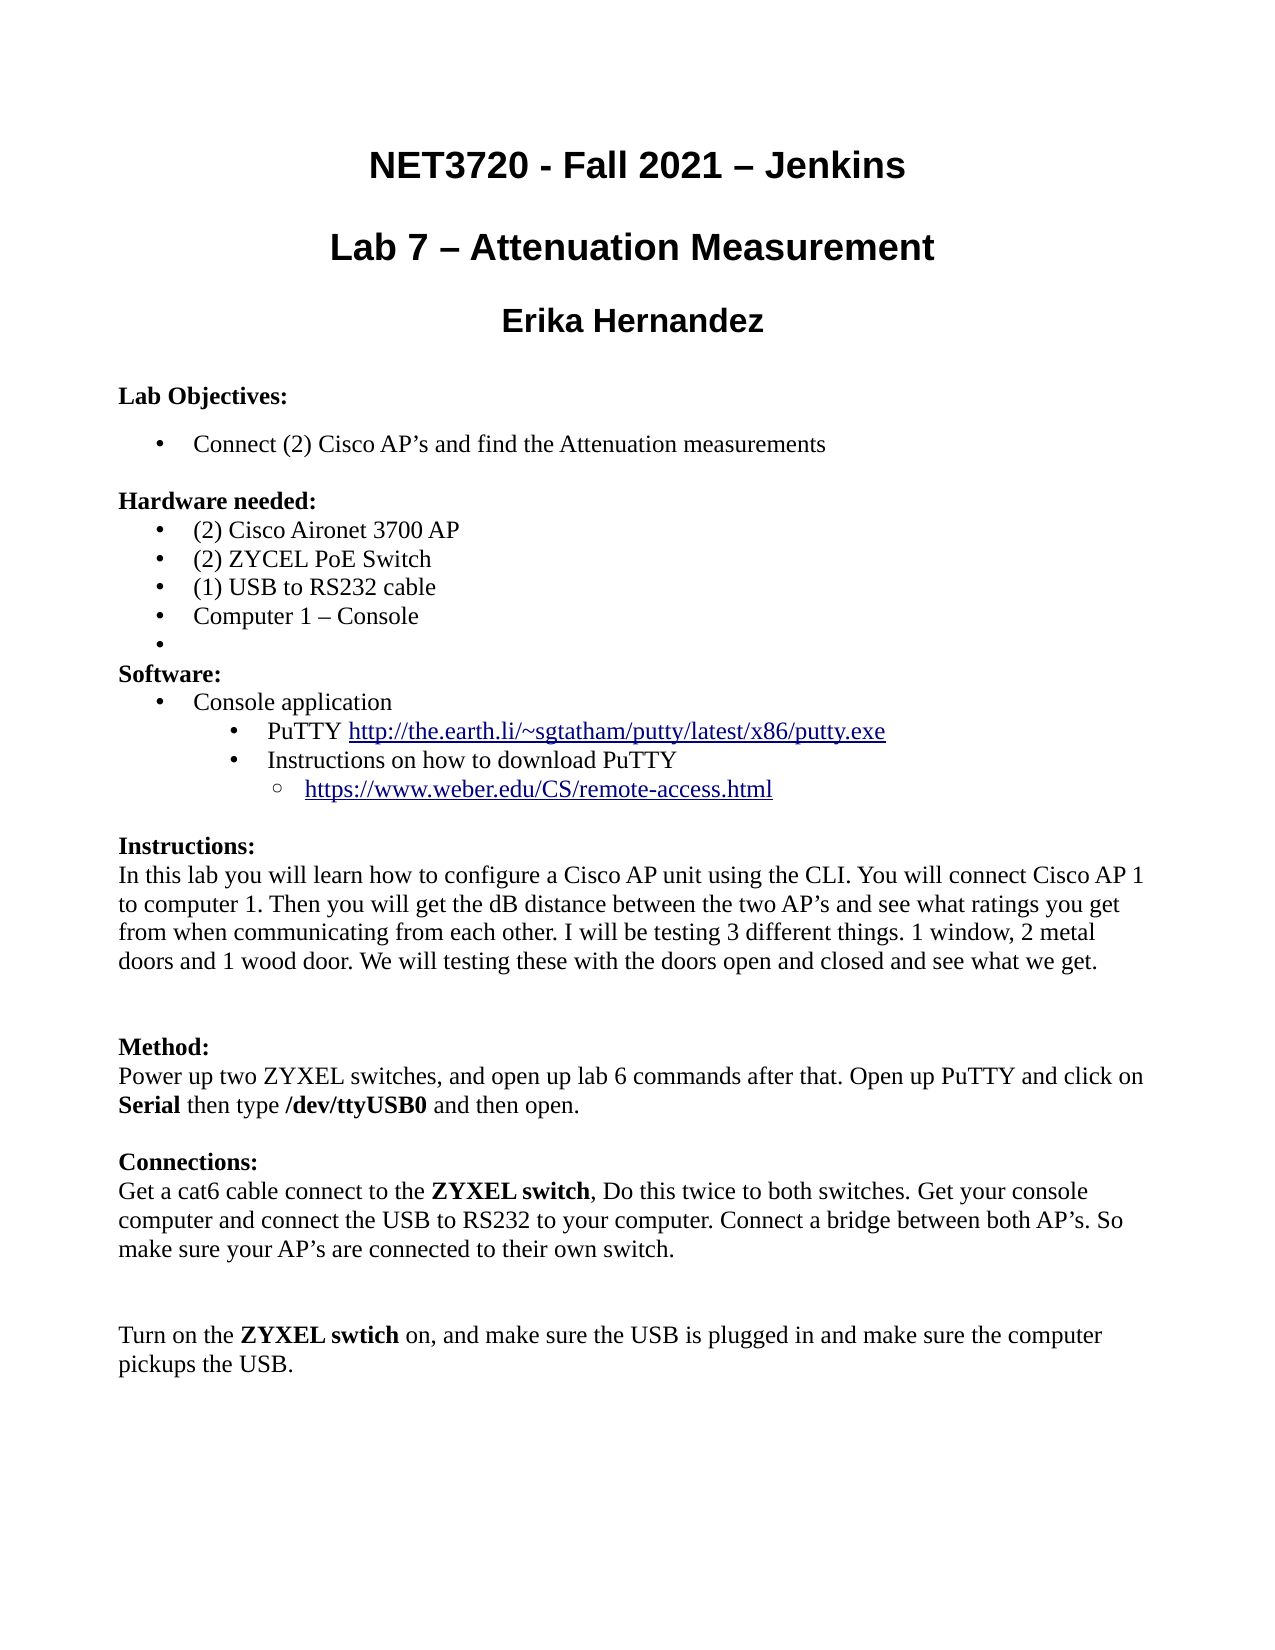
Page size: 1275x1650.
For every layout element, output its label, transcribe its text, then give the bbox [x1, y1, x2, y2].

text Lab Objectives: [118, 381, 1157, 410]
list Instructions on how to download PuTTY [229, 745, 1157, 774]
text Power up two ZYXEL switches, and open up lab 6 commands after that. Open up PuTTY and click on Serial then type /dev/ttyUSB0 and then open. [118, 1061, 1157, 1119]
text Turn on the ZYXEL swtich on, and make sure the USB is plugged in and make sure the computer pickups the USB. [118, 1320, 1157, 1377]
list https://www.weber.edu/CS/remote-access.html [267, 774, 1157, 802]
list Connect (2) Cisco AP’s and find the Attenuation measurements [156, 429, 1157, 457]
list Console application [156, 687, 1157, 716]
list PuTTY http://the.earth.li/~sgtatham/putty/latest/x86/putty.exe [229, 716, 1157, 745]
subtitle NET3720 - Fall 2021 – Jenkins [118, 143, 1157, 187]
list (1) USB to RS232 cable [156, 572, 1157, 601]
text Get a cat6 cable connect to the ZYXEL switch, Do this twice to both switches. Get your console computer and connect the USB to RS232 to your computer. Connect a bridge between both AP’s. So make sure your AP’s are connected to their own switch. [118, 1176, 1157, 1262]
text Hardware needed: [118, 486, 1157, 515]
subtitle Erika Hernandez [118, 301, 1157, 340]
text Method: [118, 1032, 1157, 1061]
list Computer 1 – Console [156, 601, 1157, 630]
subtitle Lab 7 – Attenuation Measurement [118, 224, 1157, 268]
text Instructions: [118, 831, 1157, 860]
list (2) ZYCEL PoE Switch [156, 544, 1157, 572]
list (2) Cisco Aironet 3700 AP [156, 515, 1157, 544]
text Connections: [118, 1147, 1157, 1176]
text In this lab you will learn how to configure a Cisco AP unit using the CLI. You will connect Cisco AP 1 to computer 1. Then you will get the dB distance between the two AP’s and see what ratings you get from when communicating from each other. I will be testing 3 different things. 1 window, 2 metal doors and 1 wood door. We will testing these with the doors open and closed and see what we get. [118, 860, 1157, 975]
text Software: [118, 659, 1157, 687]
